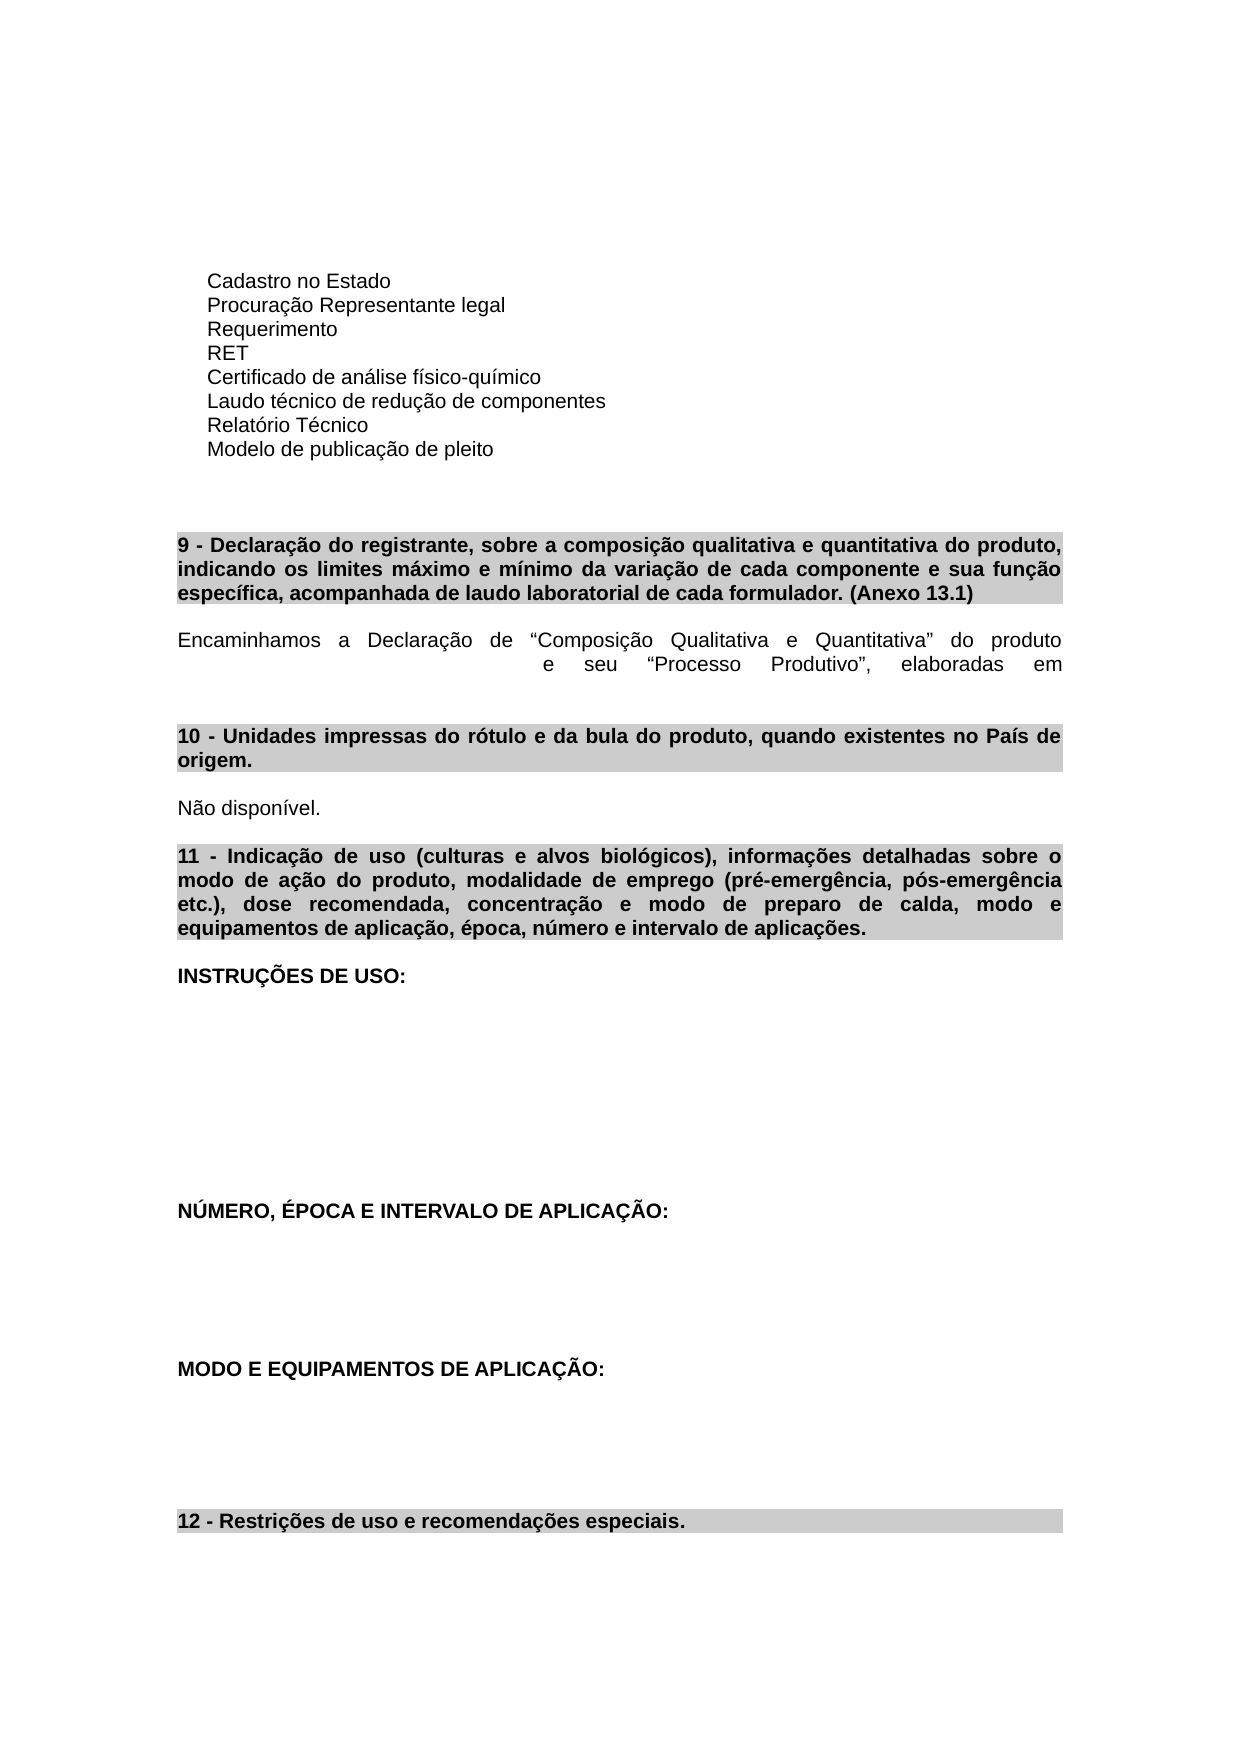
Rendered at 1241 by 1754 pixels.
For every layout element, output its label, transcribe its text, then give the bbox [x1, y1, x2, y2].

text Cadastro no Estado [207, 269, 1063, 293]
text </for> [177, 1461, 1057, 1485]
text 12 - Restrições de uso e recomendações especiais. [177, 1509, 1063, 1533]
text <for each="inf in informations(o, 'Number, timing and interval between applications','approved')"> [177, 1226, 1063, 1277]
text <insert_html(inf)> [177, 1432, 1063, 1457]
list Relatório Técnico [207, 413, 1063, 437]
list Requerimento [207, 317, 1063, 341]
text <insert_html(inf)> [177, 1121, 1063, 1147]
text 11 - Indicação de uso (culturas e alvos biológicos), informações detalhadas sobre o modo de ação do produto, modalidade de emprego (pré-emergência, pós-emergência etc.), dose recomendada, concentração e modo de preparo de calda, modo e equipamentos de aplicação, época, número e intervalo de aplicações. [177, 844, 1063, 940]
text 9 - Declaração do registrante, sobre a composição qualitativa e quantitativa do produto, indicando os limites máximo e mínimo da variação de cada componente e sua função específica, acompanhada de laudo laboratorial de cada formulador. (Anexo 13.1) [177, 532, 1063, 604]
text </for> [177, 1308, 1063, 1332]
text Procuração Representante legal [207, 293, 1063, 317]
text <insert_html(inf)> [177, 1020, 1063, 1046]
text NÚMERO, ÉPOCA E INTERVALO DE APLICAÇÃO: [177, 1198, 1063, 1222]
text </for> [177, 1049, 1063, 1073]
text Encaminhamos a Declaração de “Composição Qualitativa e Quantitativa” do produto <o.formulated_product_id.name> e seu “Processo Produtivo”, elaboradas em <formatLang(today(),date=True)> [177, 628, 1063, 700]
text MODO E EQUIPAMENTOS DE APLICAÇÃO: [177, 1356, 1057, 1380]
text </for> [177, 1151, 1057, 1174]
text <insert_html(inf)> [177, 1281, 1063, 1305]
list Modelo de publicação de pleito [207, 437, 1063, 461]
text <if test="o.type=='formulated_product'"> [177, 508, 1063, 532]
text <for each="inf in informations(o, 'Application method')"> [177, 1408, 1063, 1432]
text Não disponível. [177, 796, 1063, 820]
list Certificado de análise físico-químico [207, 365, 1063, 389]
text <for each="inf in informations(o, 'Use instructions')"> [177, 1097, 1063, 1121]
text </if> [177, 484, 1063, 508]
list Laudo técnico de redução de componentes [207, 389, 1063, 413]
text INSTRUÇÕES DE USO: [177, 964, 1063, 988]
text <for each="inf in informations(o, 'Purpose')"> [177, 991, 1063, 1017]
text 10 - Unidades impressas do rótulo e da bula do produto, quando existentes no País de origem. [177, 724, 1063, 772]
list RET [207, 341, 1063, 365]
